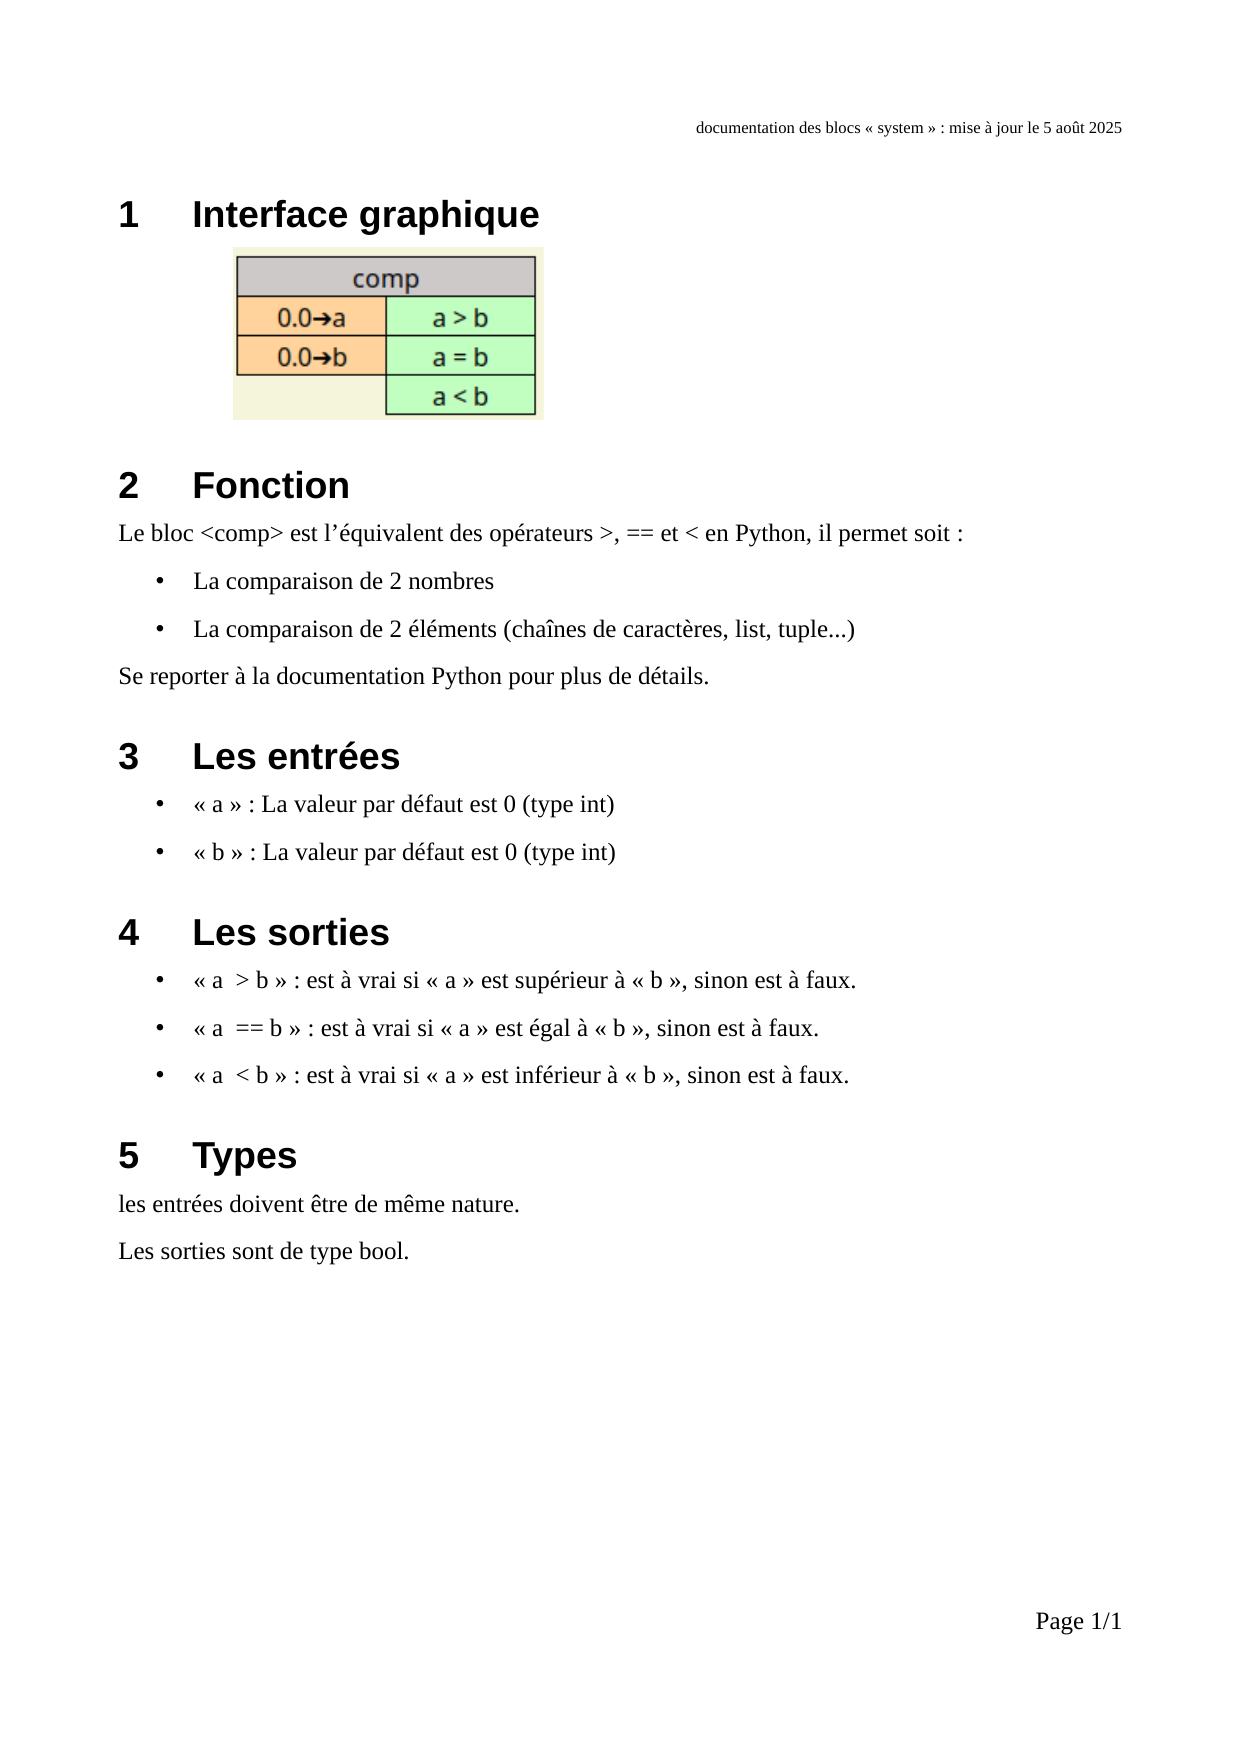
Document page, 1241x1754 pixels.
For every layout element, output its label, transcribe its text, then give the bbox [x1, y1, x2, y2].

text Se reporter à la documentation Python pour plus de détails. [118, 661, 1122, 690]
text Les sorties sont de type bool. [118, 1236, 1122, 1265]
list La comparaison de 2 nombres [156, 566, 1122, 595]
list « a > b » : est à vrai si « a » est supérieur à « b », sinon est à faux. [156, 965, 1122, 994]
subtitle Types [118, 1133, 1122, 1176]
subtitle Les entrées [118, 734, 1122, 777]
list La comparaison de 2 éléments (chaînes de caractères, list, tuple...) [156, 614, 1122, 642]
list « a == b » : est à vrai si « a » est égal à « b », sinon est à faux. [156, 1013, 1122, 1042]
list « a < b » : est à vrai si « a » est inférieur à « b », sinon est à faux. [156, 1061, 1122, 1089]
text Le bloc <comp> est l’équivalent des opérateurs >, == et < en Python, il permet soit : [118, 518, 1122, 547]
list « a » : La valeur par défaut est 0 (type int) [156, 789, 1122, 818]
subtitle Fonction [118, 463, 1122, 506]
subtitle Les sorties [118, 910, 1122, 953]
subtitle Interface graphique [118, 192, 1122, 235]
picture [232, 247, 544, 420]
list « b » : La valeur par défaut est 0 (type int) [156, 837, 1122, 866]
text les entrées doivent être de même nature. [118, 1189, 1122, 1217]
